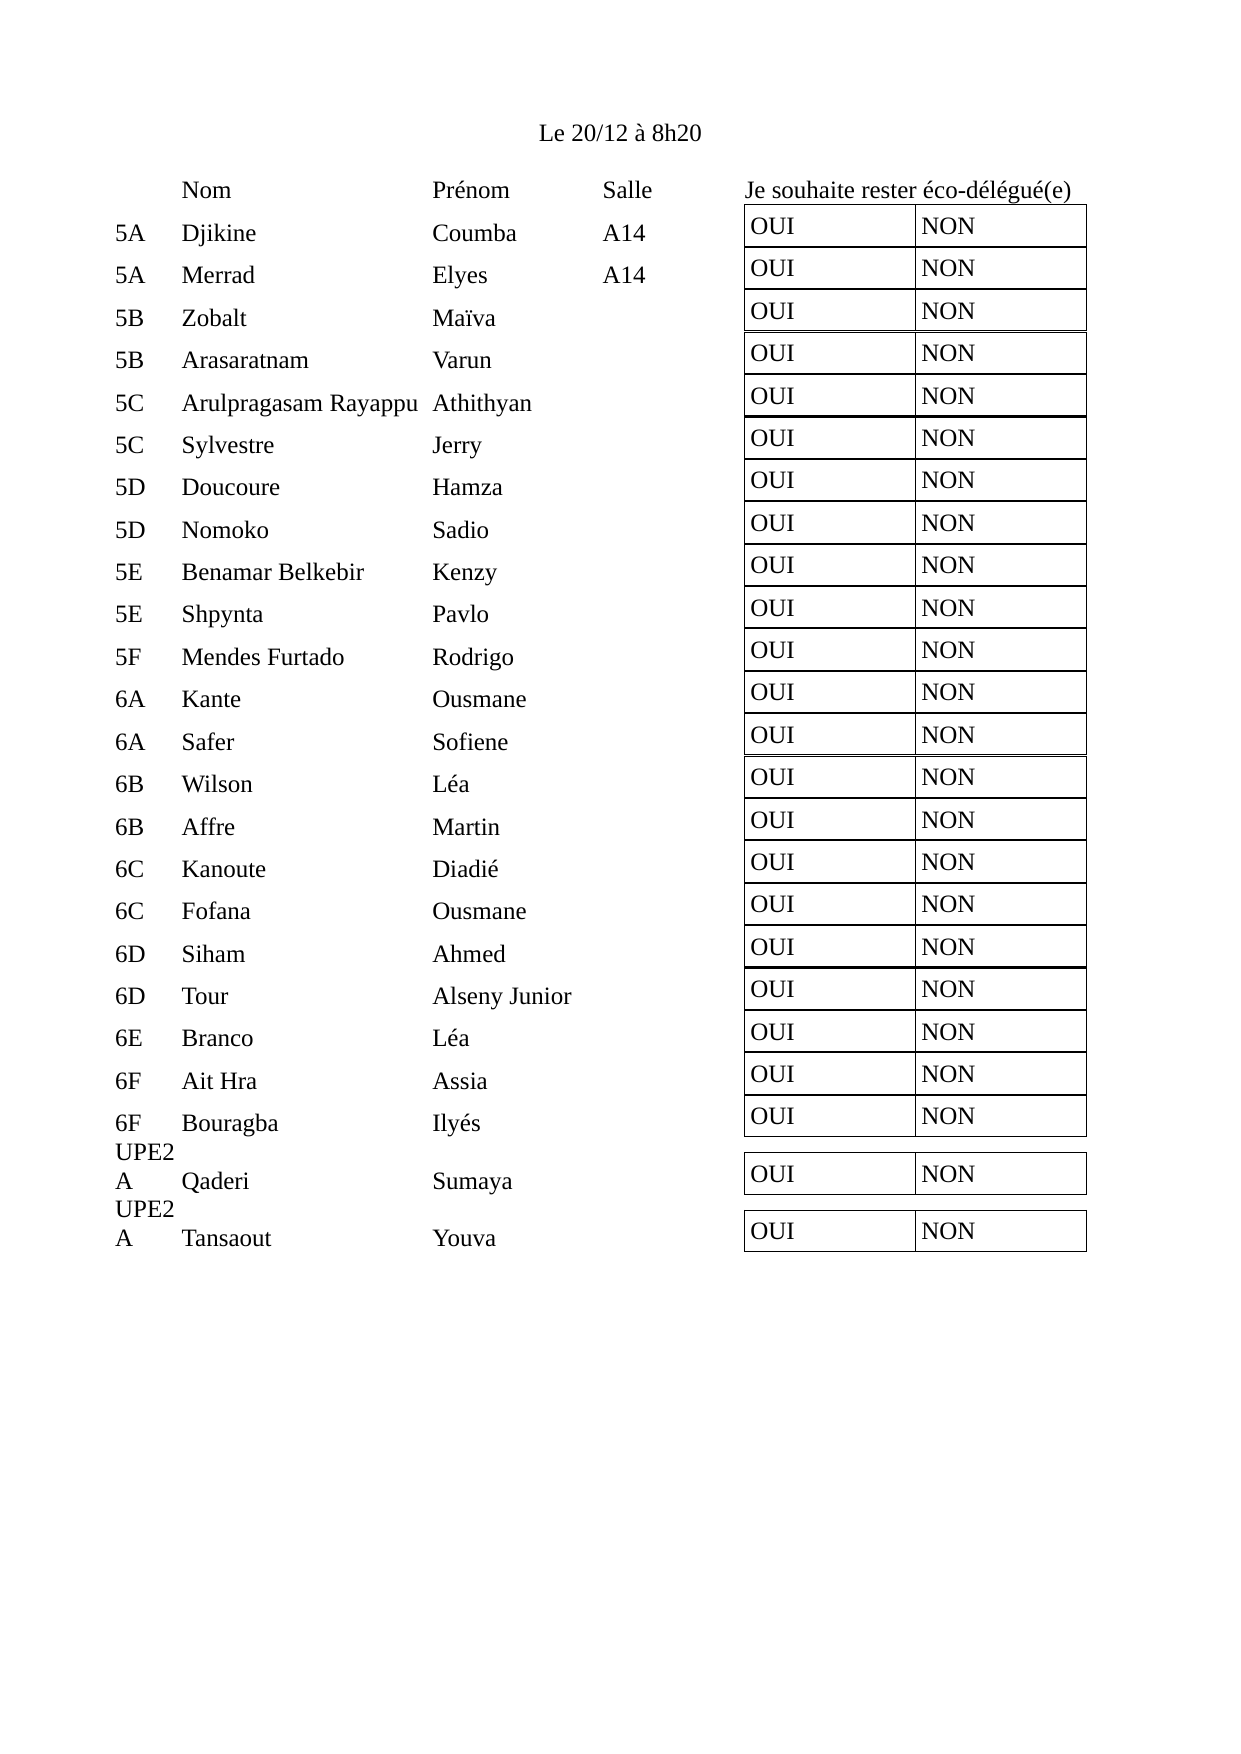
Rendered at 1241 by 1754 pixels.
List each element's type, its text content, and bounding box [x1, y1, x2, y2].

table_cell Martin [429, 798, 599, 840]
table_cell Varun [429, 332, 599, 374]
table_cell 5B [112, 332, 178, 374]
table_header OUI [745, 757, 915, 797]
table_cell Sylvestre [178, 416, 429, 459]
table_cell 6F [112, 1095, 178, 1137]
table_header NON [916, 460, 1086, 500]
table_cell Kenzy [429, 544, 599, 586]
table_header NON [916, 248, 1086, 288]
table_cell [599, 756, 741, 798]
table_cell [599, 586, 741, 628]
table_header NON [916, 884, 1086, 924]
table_cell Léa [429, 756, 599, 798]
table_cell 5C [112, 416, 178, 459]
table_cell Ousmane [429, 883, 599, 925]
table_header NON [916, 502, 1086, 542]
table_cell Bouragba [178, 1095, 429, 1137]
table_cell A14 [599, 247, 741, 289]
table_cell Youva [429, 1195, 599, 1252]
table_cell 6B [112, 756, 178, 798]
table_cell 6C [112, 840, 178, 883]
table_header OUI [745, 799, 915, 839]
table_cell A14 [599, 204, 741, 247]
table_cell [599, 1010, 741, 1052]
table_cell [599, 798, 741, 840]
table_cell [599, 1052, 741, 1095]
table_header NON [916, 672, 1086, 712]
text Le 20/12 à 8h20 [118, 118, 1122, 147]
table_header NON [916, 757, 1086, 797]
table_cell 5D [112, 459, 178, 501]
table_header NON [916, 545, 1086, 585]
table_header OUI [745, 926, 915, 966]
table_header OUI [745, 1153, 915, 1193]
table_cell Shpynta [178, 586, 429, 628]
table_header OUI [745, 460, 915, 500]
table_cell [599, 459, 741, 501]
table_cell Nomoko [178, 501, 429, 543]
table_cell Sofiene [429, 713, 599, 756]
table_cell 5A [112, 204, 178, 247]
table_cell Qaderi [178, 1137, 429, 1194]
table_header OUI [745, 629, 915, 669]
table_cell Athithyan [429, 374, 599, 416]
table_cell [599, 416, 741, 459]
table_header Je souhaite rester éco-délégué(e) [741, 176, 1089, 204]
table_cell Hamza [429, 459, 599, 501]
table_cell [741, 1137, 1089, 1194]
table_header OUI [745, 1011, 915, 1051]
table_cell [599, 1095, 741, 1137]
table_cell 6D [112, 968, 178, 1010]
table_cell [599, 628, 741, 671]
table_cell Branco [178, 1010, 429, 1052]
table_cell Safer [178, 713, 429, 756]
table_header Prénom [429, 176, 599, 204]
table_header OUI [745, 587, 915, 627]
table_cell 5F [112, 628, 178, 671]
table_cell UPE2A [112, 1137, 178, 1194]
table_header OUI [745, 205, 915, 246]
table_cell Mendes Furtado [178, 628, 429, 671]
table_cell Zobalt [178, 289, 429, 332]
table_cell Sumaya [429, 1137, 599, 1194]
table_cell [599, 671, 741, 713]
table_cell [599, 1137, 741, 1194]
table_header OUI [745, 841, 915, 882]
table_cell 6E [112, 1010, 178, 1052]
table_cell 5C [112, 374, 178, 416]
table_cell 5D [112, 501, 178, 543]
table_cell Assia [429, 1052, 599, 1095]
table_header NON [916, 205, 1086, 246]
table_header OUI [745, 884, 915, 924]
table_cell [599, 332, 741, 374]
table_cell 5E [112, 544, 178, 586]
table_cell Affre [178, 798, 429, 840]
table_cell Fofana [178, 883, 429, 925]
table_cell 6F [112, 1052, 178, 1095]
table_cell Ilyés [429, 1095, 599, 1137]
table_cell Kanoute [178, 840, 429, 883]
table_header [112, 176, 178, 204]
table_cell Doucoure [178, 459, 429, 501]
table_header OUI [745, 418, 915, 458]
table_cell 5E [112, 586, 178, 628]
table_cell Ousmane [429, 671, 599, 713]
table_cell [599, 289, 741, 332]
table_cell 5A [112, 247, 178, 289]
table_header NON [916, 629, 1086, 669]
table_cell Maïva [429, 289, 599, 332]
table_cell Arasaratnam [178, 332, 429, 374]
table_cell [599, 1195, 741, 1252]
table_header NON [916, 799, 1086, 839]
table_cell [741, 1195, 1089, 1252]
table_cell 6A [112, 671, 178, 713]
table_header OUI [745, 1053, 915, 1093]
table_cell Sadio [429, 501, 599, 543]
table_cell Diadié [429, 840, 599, 883]
table_cell 6A [112, 713, 178, 756]
table_cell Arulpragasam Rayappu [178, 374, 429, 416]
table_cell Ahmed [429, 925, 599, 967]
table_cell Coumba [429, 204, 599, 247]
table_header OUI [745, 714, 915, 754]
table_header NON [916, 1211, 1086, 1251]
table_cell [599, 968, 741, 1010]
table_header OUI [745, 290, 915, 330]
table_header OUI [745, 502, 915, 542]
table_cell Ait Hra [178, 1052, 429, 1095]
table_cell Benamar Belkebir [178, 544, 429, 586]
table_header NON [916, 926, 1086, 966]
table_cell Merrad [178, 247, 429, 289]
table_cell [599, 840, 741, 883]
table_header NON [916, 1053, 1086, 1093]
table_cell Jerry [429, 416, 599, 459]
table_header NON [916, 1096, 1086, 1136]
table_header OUI [745, 1211, 915, 1251]
table_header NON [916, 375, 1086, 415]
table_header NON [916, 418, 1086, 458]
table_cell [599, 374, 741, 416]
table_cell Rodrigo [429, 628, 599, 671]
table_header OUI [745, 333, 915, 373]
table_cell [599, 501, 741, 543]
table_header NON [916, 714, 1086, 754]
table_header OUI [745, 1096, 915, 1136]
table_cell Tansaout [178, 1195, 429, 1252]
table_cell Léa [429, 1010, 599, 1052]
table_header OUI [745, 545, 915, 585]
table_header Nom [178, 176, 429, 204]
table_cell Alseny Junior [429, 968, 599, 1010]
table_header NON [916, 333, 1086, 373]
table_header Salle [599, 176, 741, 204]
table_header NON [916, 290, 1086, 330]
table_cell Elyes [429, 247, 599, 289]
table_cell 6B [112, 798, 178, 840]
table_cell [599, 544, 741, 586]
table_header NON [916, 1011, 1086, 1051]
table_cell Pavlo [429, 586, 599, 628]
table_cell [599, 925, 741, 967]
table_cell 6C [112, 883, 178, 925]
table_header OUI [745, 248, 915, 288]
table_cell 5B [112, 289, 178, 332]
table_cell UPE2A [112, 1195, 178, 1252]
table_cell Kante [178, 671, 429, 713]
table_header OUI [745, 969, 915, 1009]
table_cell [599, 883, 741, 925]
table_header OUI [745, 672, 915, 712]
table_header NON [916, 841, 1086, 882]
table_cell Siham [178, 925, 429, 967]
table_header NON [916, 969, 1086, 1009]
table_header NON [916, 1153, 1086, 1193]
table_header OUI [745, 375, 915, 415]
table_cell Djikine [178, 204, 429, 247]
table_header NON [916, 587, 1086, 627]
table_cell Tour [178, 968, 429, 1010]
table_cell 6D [112, 925, 178, 967]
table_cell [599, 713, 741, 756]
table_cell Wilson [178, 756, 429, 798]
